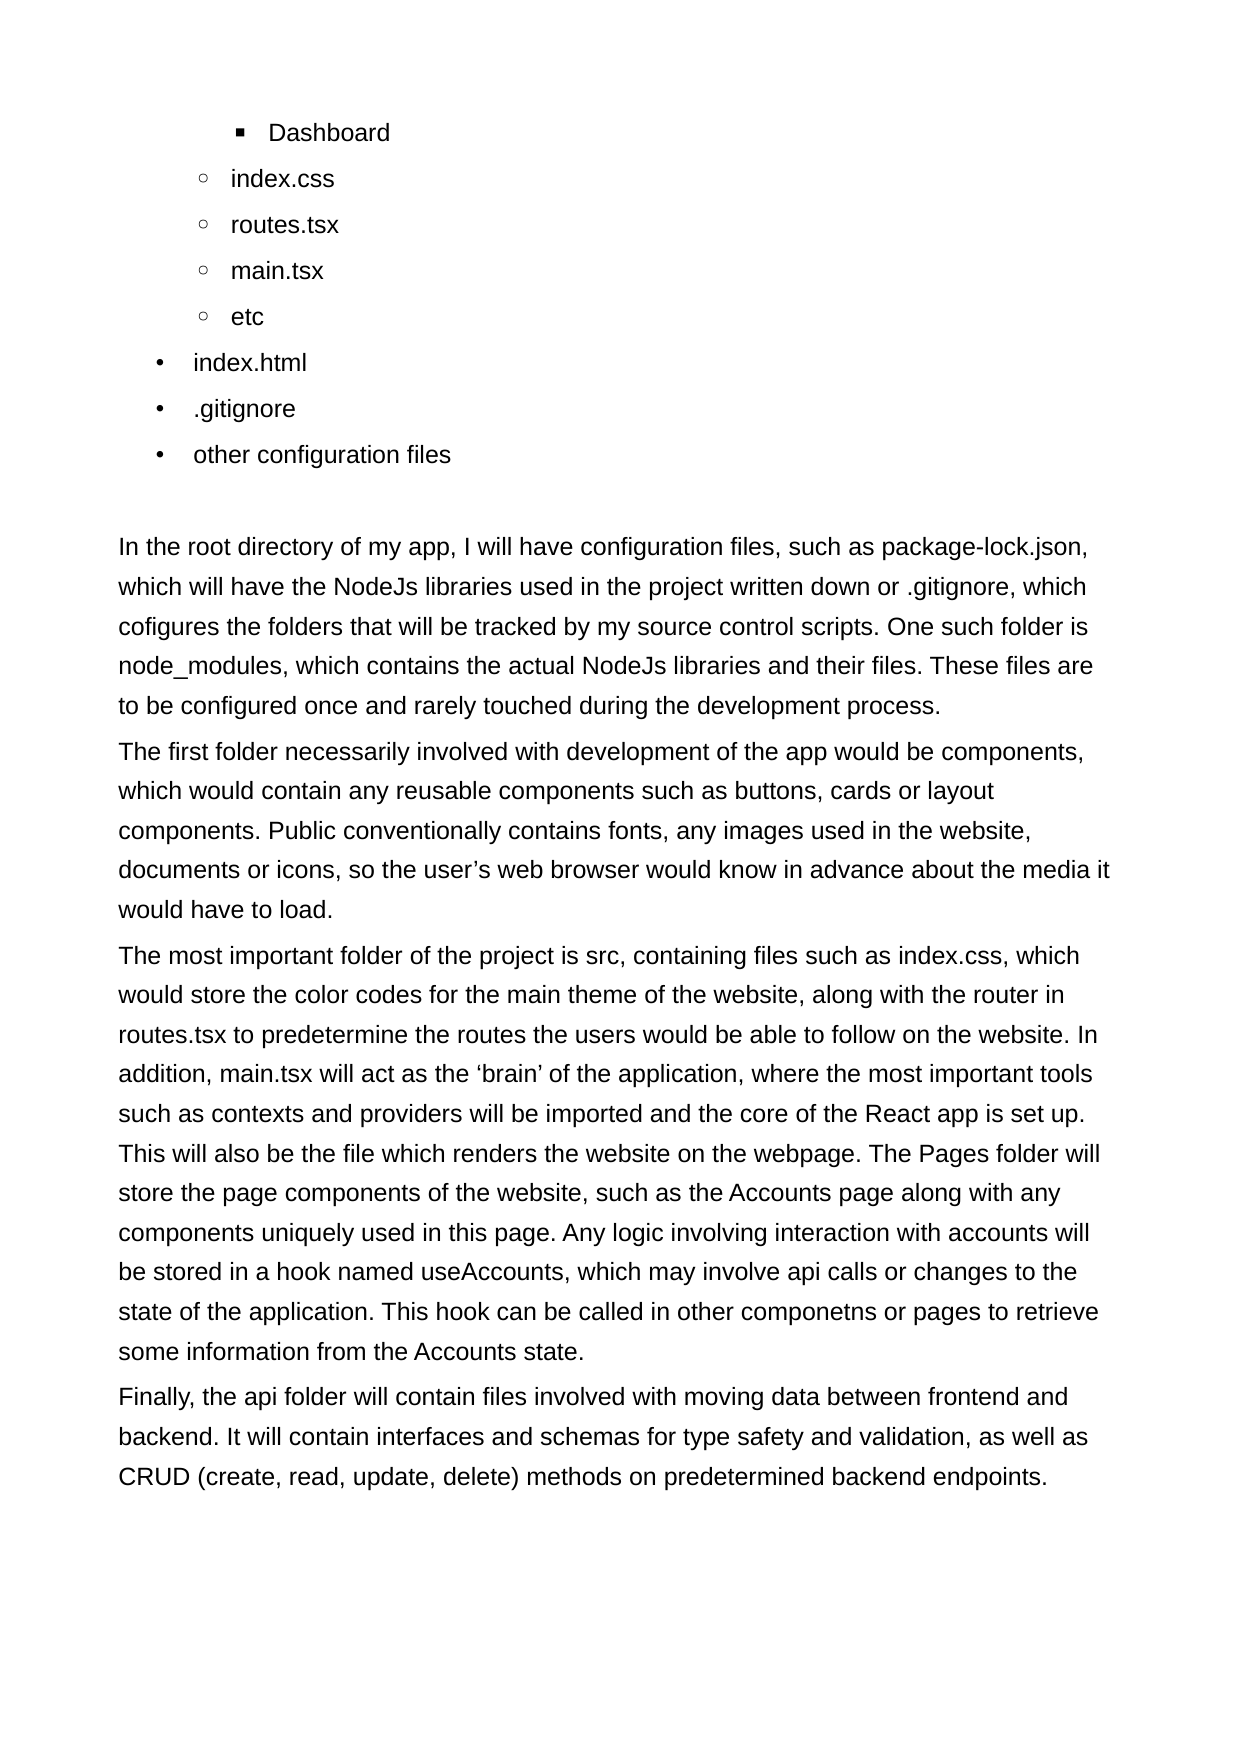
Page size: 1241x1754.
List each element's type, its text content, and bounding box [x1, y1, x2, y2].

list etc [193, 302, 1122, 331]
list other configuration files [156, 440, 1122, 469]
list index.html [156, 348, 1122, 377]
list .gitignore [156, 394, 1122, 423]
list Dashboard [231, 118, 1122, 147]
list routes.tsx [193, 210, 1122, 239]
text The first folder necessarily involved with development of the app would be components, which would contain any reusable components such as buttons, cards or layout components. Public conventionally contains fonts, any images used in the website, documents or icons, so the user’s web browser would know in advance about the media it would have to load. [118, 736, 1122, 923]
text The most important folder of the project is src, containing files such as index.css, which would store the color codes for the main theme of the website, along with the router in routes.tsx to predetermine the routes the users would be able to follow on the website. In addition, main.tsx will act as the ‘brain’ of the application, where the most important tools such as contexts and providers will be imported and the core of the React app is set up. This will also be the file which renders the website on the webpage. The Pages folder will store the page components of the website, such as the Accounts page along with any components uniquely used in this page. Any logic involving interaction with accounts will be stored in a hook named useAccounts, which may involve api calls or changes to the state of the application. This hook can be called in other componetns or pages to retrieve some information from the Accounts state. [118, 941, 1122, 1365]
text In the root directory of my app, I will have configuration files, such as package-lock.json, which will have the NodeJs libraries used in the project written down or .gitignore, which cofigures the folders that will be tracked by my source control scripts. One such folder is node_modules, which contains the actual NodeJs libraries and their files. These files are to be configured once and rarely touched during the development process. [118, 532, 1122, 719]
text Finally, the api folder will contain files involved with moving data between frontend and backend. It will contain interfaces and schemas for type safety and validation, as well as CRUD (create, read, update, delete) methods on predetermined backend endpoints. [118, 1382, 1122, 1490]
list main.tsx [193, 256, 1122, 285]
list index.css [193, 164, 1122, 193]
